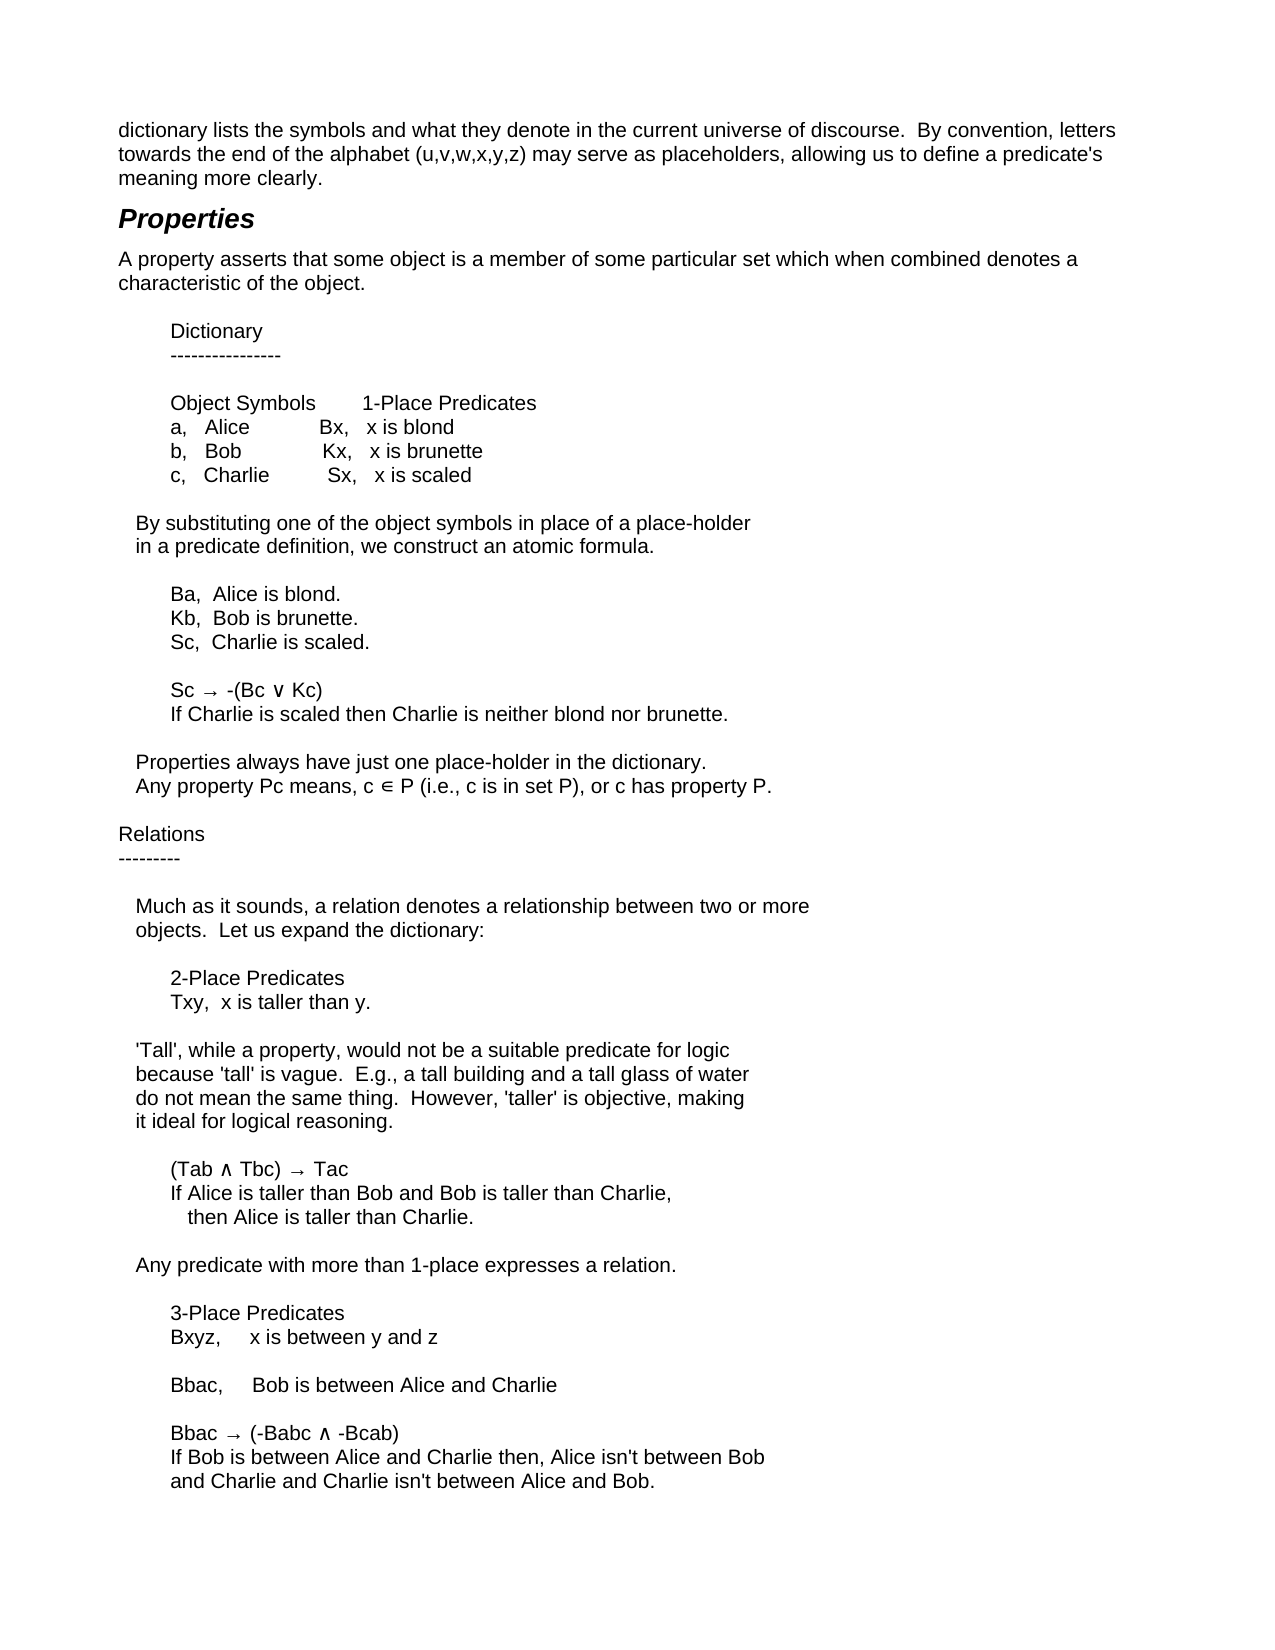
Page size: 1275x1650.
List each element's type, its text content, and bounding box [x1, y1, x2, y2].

text Bbac → (-Babc ∧ -Bcab) [118, 1421, 1157, 1445]
text Much as it sounds, a relation denotes a relationship between two or more [118, 894, 1157, 918]
text If Bob is between Alice and Charlie then, Alice isn't between Bob [118, 1445, 1157, 1469]
text Txy, x is taller than y. [118, 989, 1157, 1013]
text Ba, Alice is blond. [118, 582, 1157, 606]
text Any predicate with more than 1-place expresses a relation. [118, 1253, 1157, 1277]
text Relations [118, 822, 1157, 846]
text dictionary lists the symbols and what they denote in the current universe of discourse. By convention, letters towards the end of the alphabet (u,v,w,x,y,z) may serve as placeholders, allowing us to define a predicate's meaning more clearly. [118, 118, 1157, 190]
text 2-Place Predicates [118, 966, 1157, 989]
text 'Tall', while a property, would not be a suitable predicate for logic [118, 1037, 1157, 1061]
text Sc, Charlie is scaled. [118, 630, 1157, 654]
text (Tab ∧ Tbc) → Tac [118, 1157, 1157, 1181]
text Kb, Bob is brunette. [118, 606, 1157, 630]
text in a predicate definition, we construct an atomic formula. [118, 534, 1157, 558]
text Dictionary [118, 319, 1157, 343]
text Properties always have just one place-holder in the dictionary. [118, 750, 1157, 774]
text do not mean the same thing. However, 'taller' is objective, making [118, 1085, 1157, 1109]
subtitle Properties [118, 202, 1157, 234]
text 3-Place Predicates [118, 1301, 1157, 1325]
text objects. Let us expand the dictionary: [118, 918, 1157, 942]
text If Alice is taller than Bob and Bob is taller than Charlie, [118, 1181, 1157, 1205]
text then Alice is taller than Charlie. [118, 1205, 1157, 1229]
text If Charlie is scaled then Charlie is neither blond nor brunette. [118, 702, 1157, 726]
text By substituting one of the object symbols in place of a place-holder [118, 510, 1157, 534]
text it ideal for logical reasoning. [118, 1109, 1157, 1133]
text Sc → -(Bc ∨ Kc) [118, 678, 1157, 702]
text Any property Pc means, c ∊ P (i.e., c is in set P), or c has property P. [118, 774, 1157, 798]
text --------- [118, 846, 1157, 870]
text and Charlie and Charlie isn't between Alice and Bob. [118, 1469, 1157, 1493]
text Bbac, Bob is between Alice and Charlie [118, 1373, 1157, 1397]
text Object Symbols 1-Place Predicates [118, 391, 1157, 414]
text because 'tall' is vague. E.g., a tall building and a tall glass of water [118, 1061, 1157, 1085]
text a, Alice Bx, x is blond [118, 414, 1157, 438]
text ---------------- [118, 343, 1157, 367]
text c, Charlie Sx, x is scaled [118, 462, 1157, 486]
text A property asserts that some object is a member of some particular set which when combined denotes a characteristic of the object. [118, 247, 1157, 295]
text Bxyz, x is between y and z [118, 1325, 1157, 1349]
text b, Bob Kx, x is brunette [118, 438, 1157, 462]
